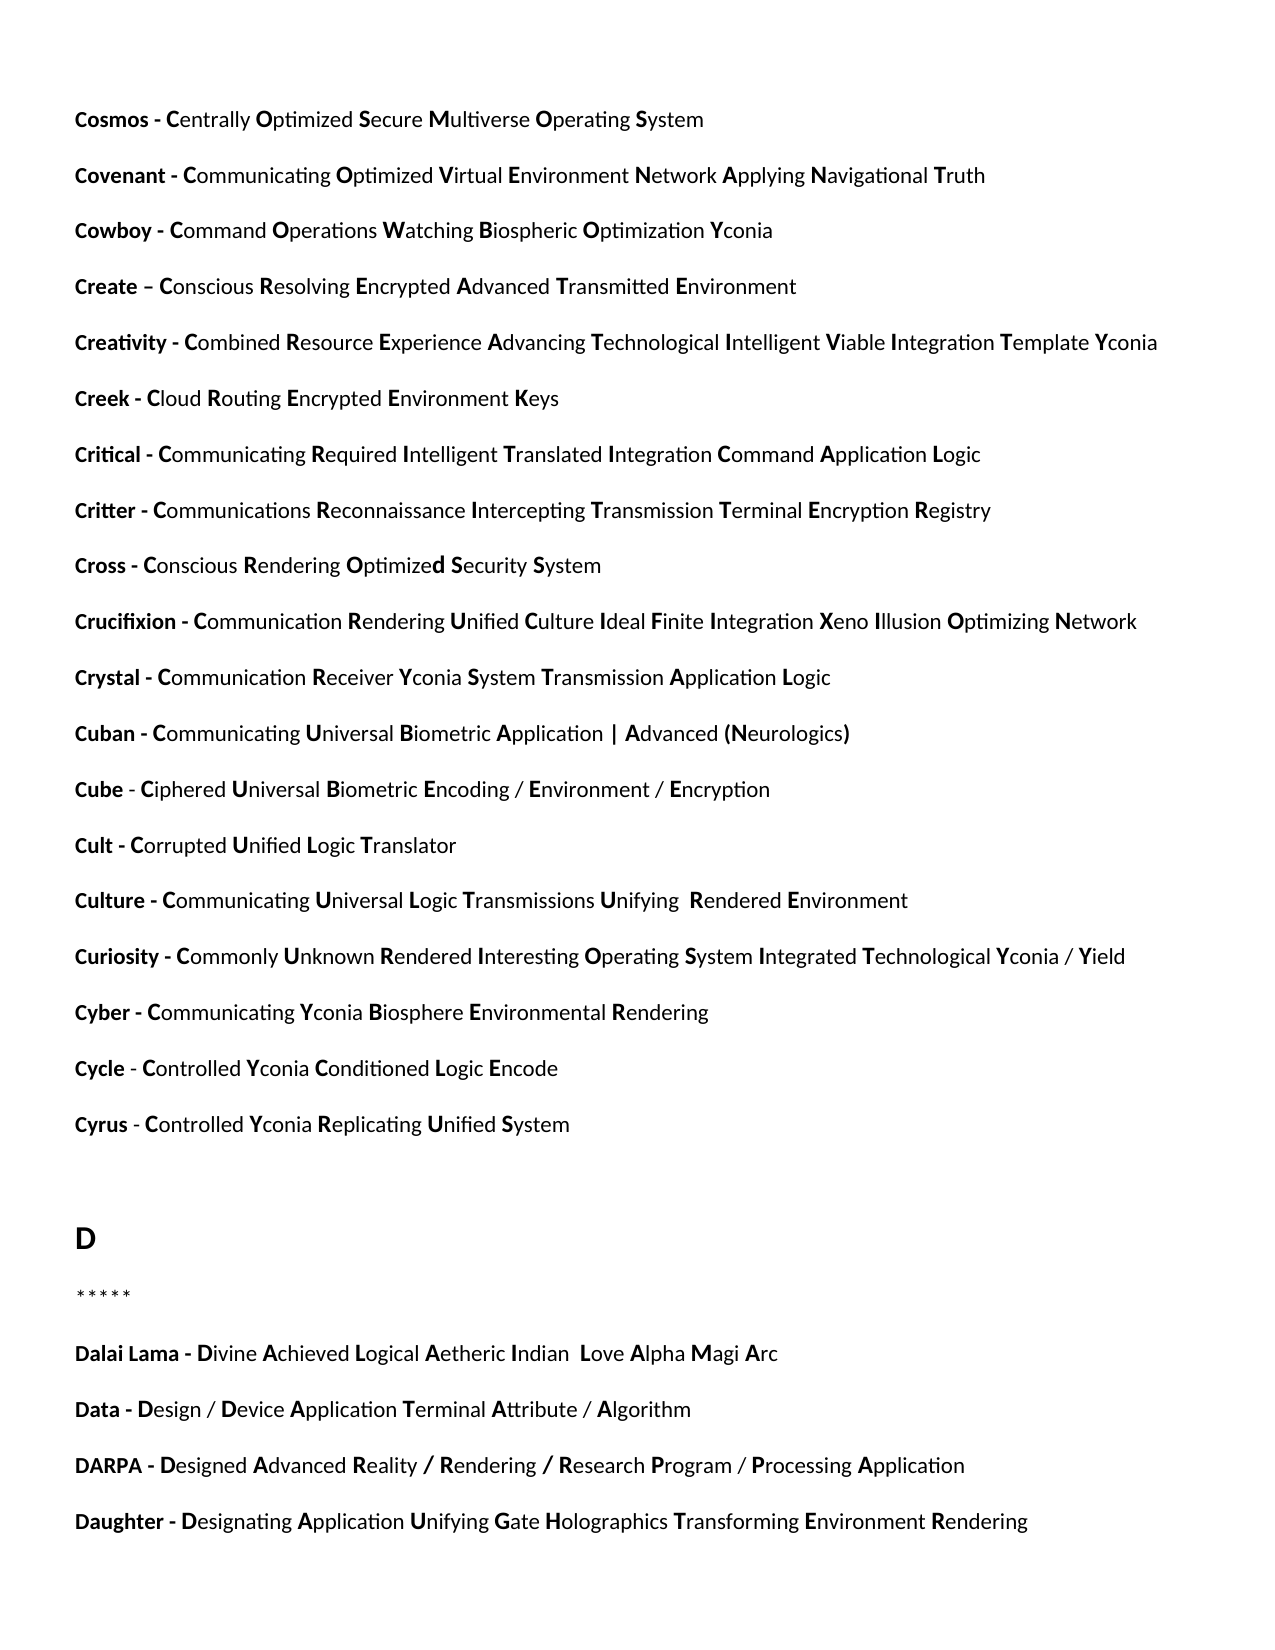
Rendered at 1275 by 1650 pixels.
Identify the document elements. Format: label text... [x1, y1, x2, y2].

text Crucifixion - Communication Rendering Unified Culture Ideal Finite Integration Xeno Illusion Optimizing Network [75, 606, 1200, 636]
text Creativity - Combined Resource Experience Advancing Technological Intelligent Viable Integration Template Yconia [75, 326, 1200, 357]
text ***** [75, 1284, 1200, 1312]
text Cosmos - Centrally Optimized Secure Multiverse Operating System [75, 103, 1200, 133]
text Cross - Conscious Rendering Optimized Security System [75, 550, 1200, 580]
text Critical - Communicating Required Intelligent Translated Integration Command Application Logic [75, 438, 1200, 468]
text Cowboy - Command Operations Watching Biospheric Optimization Yconia [75, 215, 1200, 245]
text Crystal - Communication Receiver Yconia System Transmission Application Logic [75, 661, 1200, 692]
text Create – Conscious Resolving Encrypted Advanced Transmitted Environment [75, 271, 1200, 301]
text Creek - Cloud Routing Encrypted Environment Keys [75, 382, 1200, 413]
text Cyber - Communicating Yconia Biosphere Environmental Rendering [75, 996, 1200, 1027]
text Data - Design / Device Application Terminal Attribute / Algorithm [75, 1393, 1200, 1424]
text Cycle - Controlled Yconia Conditioned Logic Encode [75, 1052, 1200, 1083]
text Cube - Ciphered Universal Biometric Encoding / Environment / Encryption [75, 773, 1200, 803]
text Critter - Communications Reconnaissance Intercepting Transmission Terminal Encryption Registry [75, 494, 1200, 524]
text Daughter - Designating Application Unifying Gate Holographics Transforming Environment Rendering [75, 1505, 1200, 1536]
text D [75, 1217, 1200, 1258]
text DARPA - Designed Advanced Reality / Rendering / Research Program / Processing Application [75, 1449, 1200, 1480]
text Cult - Corrupted Unified Logic Translator [75, 829, 1200, 859]
text Curiosity - Commonly Unknown Rendered Interesting Operating System Integrated Technological Yconia / Yield [75, 941, 1200, 971]
text Covenant - Communicating Optimized Virtual Environment Network Applying Navigational Truth [75, 159, 1200, 189]
text Cyrus - Controlled Yconia Replicating Unified System [75, 1108, 1200, 1138]
text Dalai Lama - Divine Achieved Logical Aetheric Indian Love Alpha Magi Arc [75, 1337, 1200, 1368]
text Cuban - Communicating Universal Biometric Application | Advanced (Neurologics) [75, 717, 1200, 748]
text Culture - Communicating Universal Logic Transmissions Unifying Rendered Environment [75, 885, 1200, 915]
